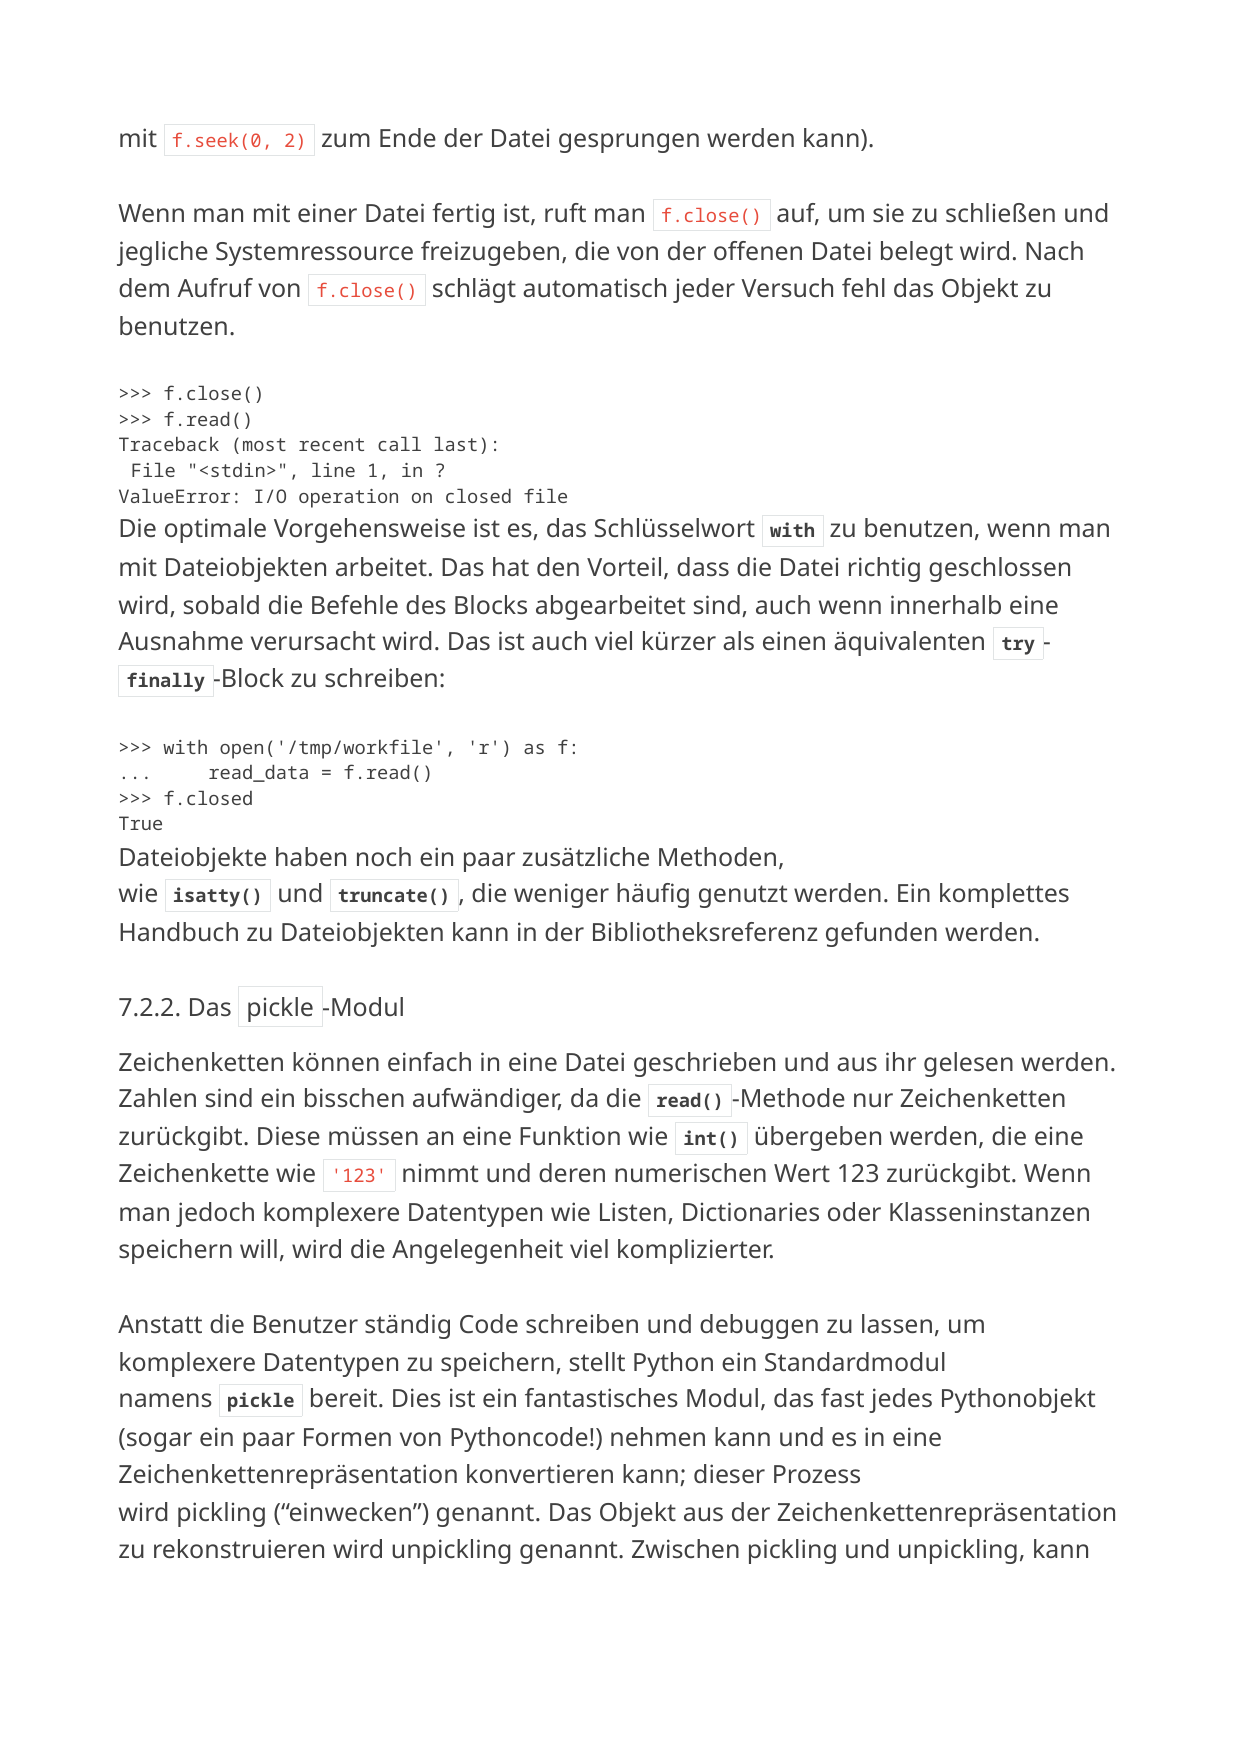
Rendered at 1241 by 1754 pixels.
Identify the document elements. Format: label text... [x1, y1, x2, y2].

text Zeichenketten können einfach in eine Datei geschrieben und aus ihr gelesen werden. Zahlen sind ein bisschen aufwändiger, da die read()-Methode nur Zeichenketten zurückgibt. Diese müssen an eine Funktion wie int() übergeben werden, die eine Zeichenkette wie '123' nimmt und deren numerischen Wert 123 zurückgibt. Wenn man jedoch komplexere Datentypen wie Listen, Dictionaries oder Klasseninstanzen speichern will, wird die Angelegenheit viel komplizierter. [118, 1041, 1122, 1266]
text Anstatt die Benutzer ständig Code schreiben und debuggen zu lassen, um komplexere Datentypen zu speichern, stellt Python ein Standardmodul namens pickle bereit. Dies ist ein fantastisches Modul, das fast jedes Pythonobjekt (sogar ein paar Formen von Pythoncode!) nehmen kann und es in eine Zeichenkettenrepräsentation konvertieren kann; dieser Prozess wird pickling (“einwecken”) genannt. Das Objekt aus der Zeichenkettenrepräsentation zu rekonstruieren wird unpickling genannt. Zwischen pickling und unpickling, kann [118, 1304, 1122, 1566]
text >>> with open('/tmp/workfile', 'r') as f: [118, 734, 1122, 759]
text >>> f.close() [118, 381, 1122, 406]
text Die optimale Vorgehensweise ist es, das Schlüsselwort with zu benutzen, wenn man mit Dateiobjekten arbeitet. Das hat den Vorteil, dass die Datei richtig geschlossen wird, sobald die Befehle des Blocks abgearbeitet sind, auch wenn innerhalb eine Ausnahme verursacht wird. Das ist auch viel kürzer als einen äquivalenten try-finally-Block zu schreiben: [118, 509, 1122, 697]
subtitle pickle- [239, 987, 322, 1026]
text True [118, 811, 1122, 836]
text Dateiobjekte haben noch ein paar zusätzliche Methoden, wie isatty() und truncate(), die weniger häufig genutzt werden. Ein komplettes Handbuch zu Dateiobjekten kann in der Bibliotheksreferenz gefunden werden. [118, 836, 1122, 949]
text >>> f.read() [118, 406, 1122, 432]
text File "<stdin>", line 1, in ? [118, 457, 1122, 483]
text mit f.seek(0, 2) zum Ende der Datei gesprungen werden kann). [118, 118, 1122, 156]
subtitle Modul [323, 986, 1122, 1027]
text >>> f.closed [118, 785, 1122, 811]
text ValueError: I/O operation on closed file [118, 483, 1122, 509]
text Wenn man mit einer Datei fertig ist, ruft man f.close() auf, um sie zu schließen und jegliche Systemressource freizugeben, die von der offenen Datei belegt wird. Nach dem Aufruf von f.close() schlägt automatisch jeder Versuch fehl das Objekt zu benutzen. [118, 193, 1122, 343]
text Traceback (most recent call last): [118, 432, 1122, 457]
text ... read_data = f.read() [118, 759, 1122, 785]
subtitle 7.2.2. Das [118, 986, 238, 1027]
